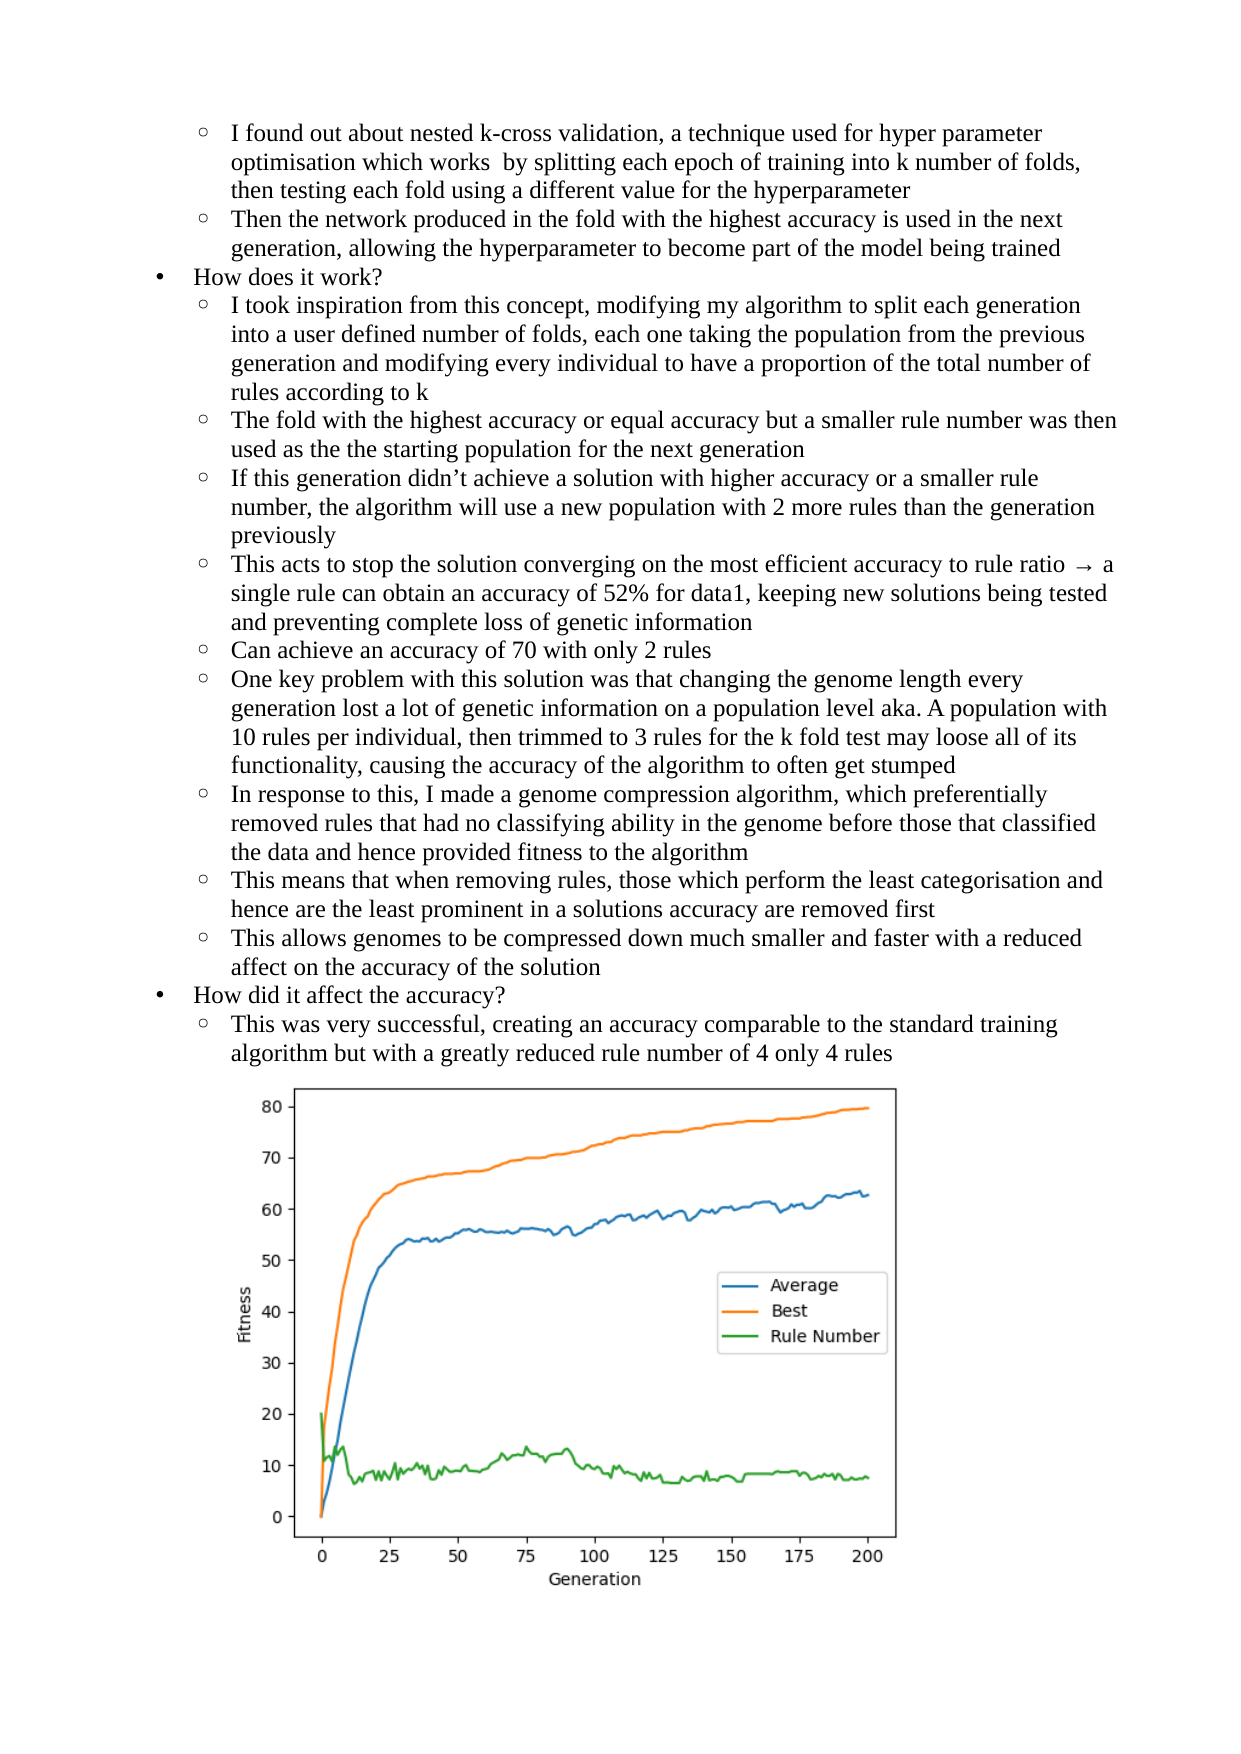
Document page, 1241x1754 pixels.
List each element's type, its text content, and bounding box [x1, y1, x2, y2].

list I found out about nested k-cross validation, a technique used for hyper parameter optimisation which works by splitting each epoch of training into k number of folds, then testing each fold using a different value for the hyperparameter [193, 118, 1122, 204]
picture [227, 1086, 973, 1601]
list I took inspiration from this concept, modifying my algorithm to split each generation into a user defined number of folds, each one taking the population from the previous generation and modifying every individual to have a proportion of the total number of rules according to k [193, 291, 1122, 406]
list Can achieve an accuracy of 70 with only 2 rules [193, 636, 1122, 664]
list How did it affect the accuracy? [156, 981, 1122, 1009]
list In response to this, I made a genome compression algorithm, which preferentially removed rules that had no classifying ability in the genome before those that classified the data and hence provided fitness to the algorithm [193, 779, 1122, 866]
list One key problem with this solution was that changing the genome length every generation lost a lot of genetic information on a population level aka. A population with 10 rules per individual, then trimmed to 3 rules for the k fold test may loose all of its functionality, causing the accuracy of the algorithm to often get stumped [193, 664, 1122, 779]
list The fold with the highest accuracy or equal accuracy but a smaller rule number was then used as the the starting population for the next generation [193, 406, 1122, 463]
list This was very successful, creating an accuracy comparable to the standard training algorithm but with a greatly reduced rule number of 4 only 4 rules [193, 1009, 1122, 1067]
list This allows genomes to be compressed down much smaller and faster with a reduced affect on the accuracy of the solution [193, 923, 1122, 981]
list This acts to stop the solution converging on the most efficient accuracy to rule ratio → a single rule can obtain an accuracy of 52% for data1, keeping new solutions being tested and preventing complete loss of genetic information [193, 549, 1122, 636]
list Then the network produced in the fold with the highest accuracy is used in the next generation, allowing the hyperparameter to become part of the model being trained [193, 204, 1122, 262]
list This means that when removing rules, those which perform the least categorisation and hence are the least prominent in a solutions accuracy are removed first [193, 866, 1122, 923]
list If this generation didn’t achieve a solution with higher accuracy or a smaller rule number, the algorithm will use a new population with 2 more rules than the generation previously [193, 463, 1122, 549]
list How does it work? [156, 262, 1122, 291]
